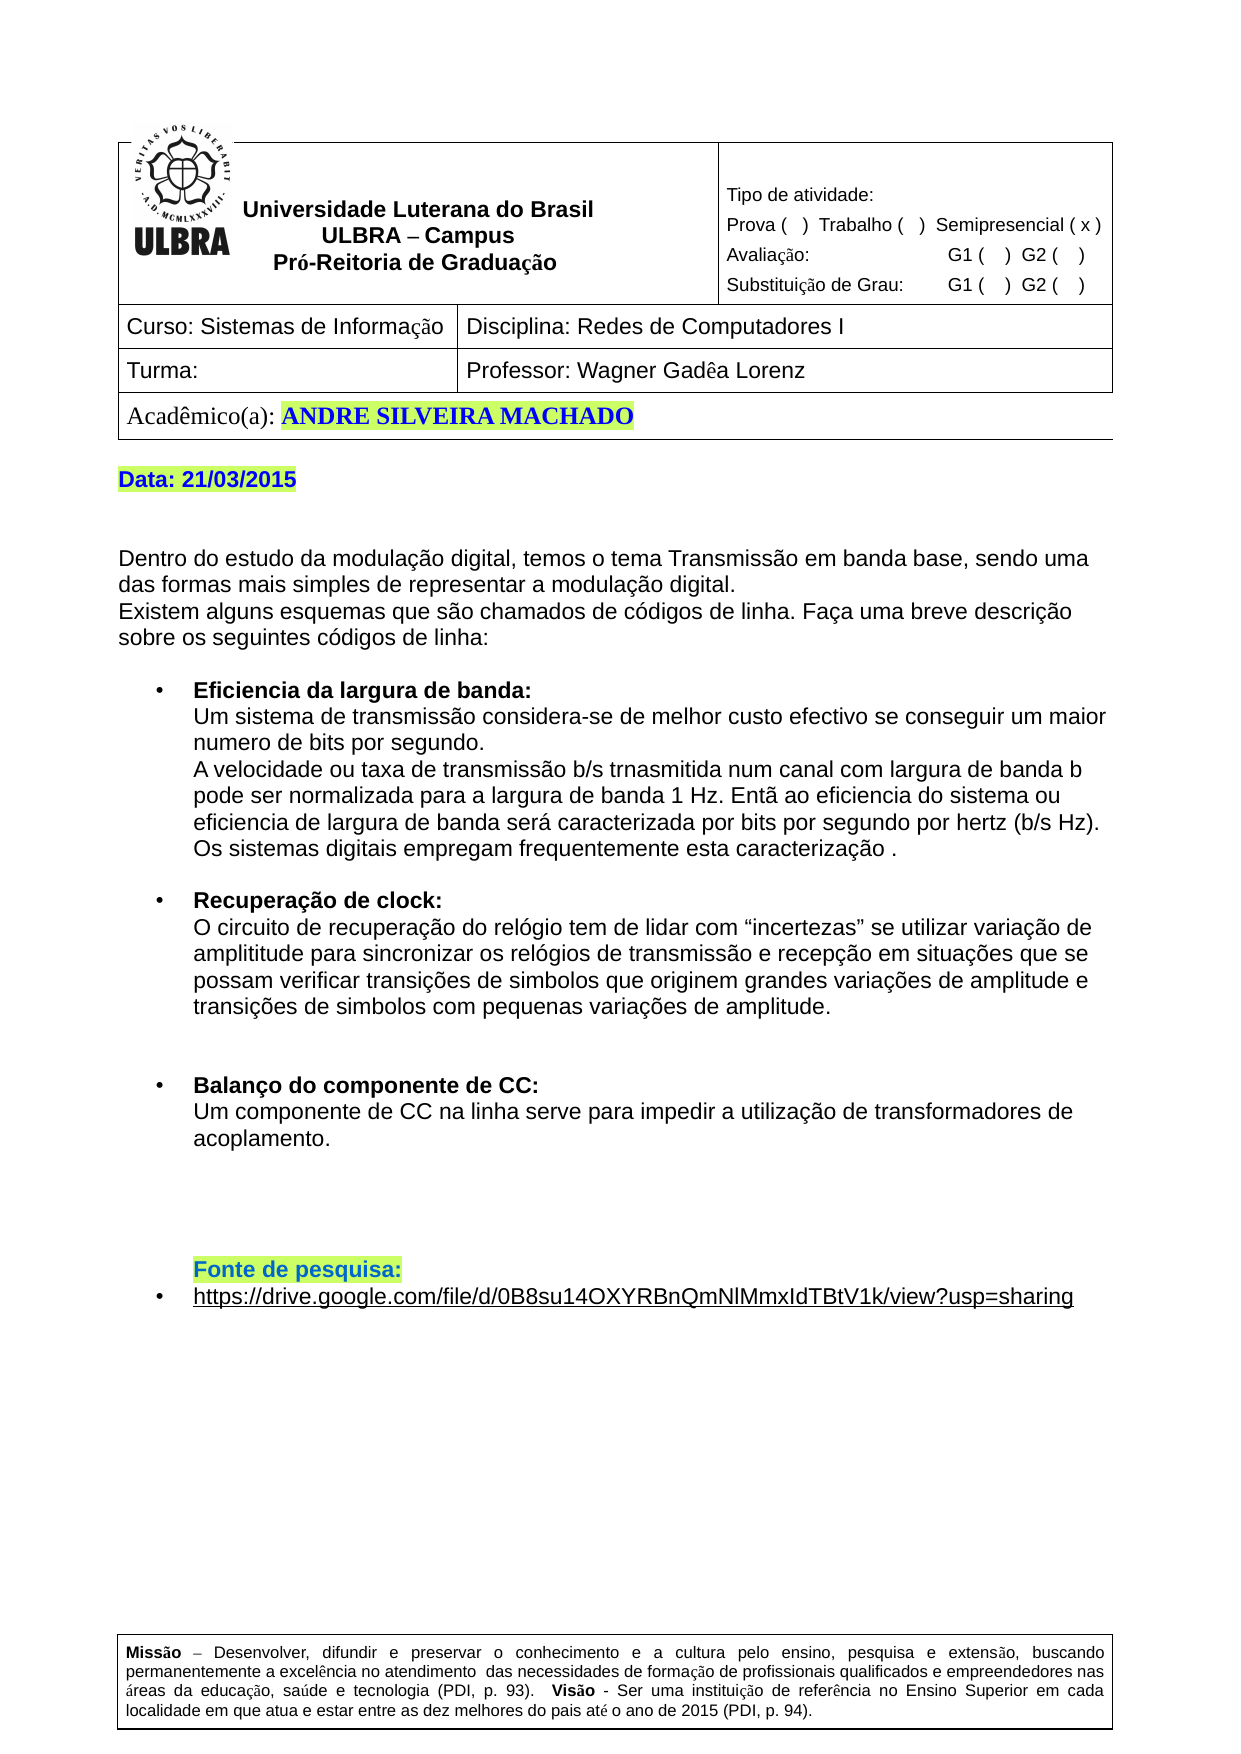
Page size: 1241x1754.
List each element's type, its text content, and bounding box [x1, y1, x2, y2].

list Os sistemas digitais empregam frequentemente esta caracterização . [156, 835, 1122, 861]
table_cell Turma: [119, 349, 457, 392]
text Existem alguns esquemas que são chamados de códigos de linha. Faça uma breve descrição sobre os seguintes códigos de linha: [118, 598, 1122, 650]
list Fonte de pesquisa: [156, 1256, 1122, 1283]
list https://drive.google.com/file/d/0B8su14OXYRBnQmNlMmxIdTBtV1k/view?usp=sharing [156, 1283, 1122, 1388]
table_header Tipo de atividade: Prova ( ) Trabalho ( ) Semipresencial ( x ) Avaliação: G1 ( ) G2 ( ) Substituição de Grau: G1 ( ) G2 ( ) [719, 143, 1112, 304]
table_cell Professor: Wagner Gadêa Lorenz [458, 349, 1112, 392]
list A velocidade ou taxa de transmissão b/s trnasmitida num canal com largura de banda b pode ser normalizada para a largura de banda 1 Hz. Entã ao eficiencia do sistema ou eficiencia de largura de banda será caracterizada por bits por segundo por hertz (b/s Hz). [156, 756, 1122, 835]
table_header L Universidade Luterana do Brasil ULBRA – Campus Pró-Reitoria de Graduação [119, 143, 718, 304]
table_cell Acadêmico(a): ANDRE SILVEIRA MACHADO [119, 393, 1113, 438]
list Eficiencia da largura de banda: Um sistema de transmissão considera-se de melhor custo efectivo se conseguir um maior numero de bits por segundo. [156, 677, 1122, 756]
text Dentro do estudo da modulação digital, temos o tema Transmissão em banda base, sendo uma das formas mais simples de representar a modulação digital. [118, 492, 1122, 598]
table_cell Disciplina: Redes de Computadores I [458, 305, 1112, 348]
list Recuperação de clock: O circuito de recuperação do relógio tem de lidar com “incertezas” se utilizar variação de amplititude para sincronizar os relógios de transmissão e recepção em situações que se possam verificar transições de simbolos que originem grandes variações de amplitude e transições de simbolos com pequenas variações de amplitude. [156, 887, 1122, 1019]
picture [131, 122, 233, 259]
list Balanço do componente de CC: Um componente de CC na linha serve para impedir a utilização de transformadores de acoplamento. [156, 1072, 1122, 1151]
table_cell Curso: Sistemas de Informação [119, 305, 457, 348]
text Data: 21/03/2015 [118, 466, 1122, 492]
